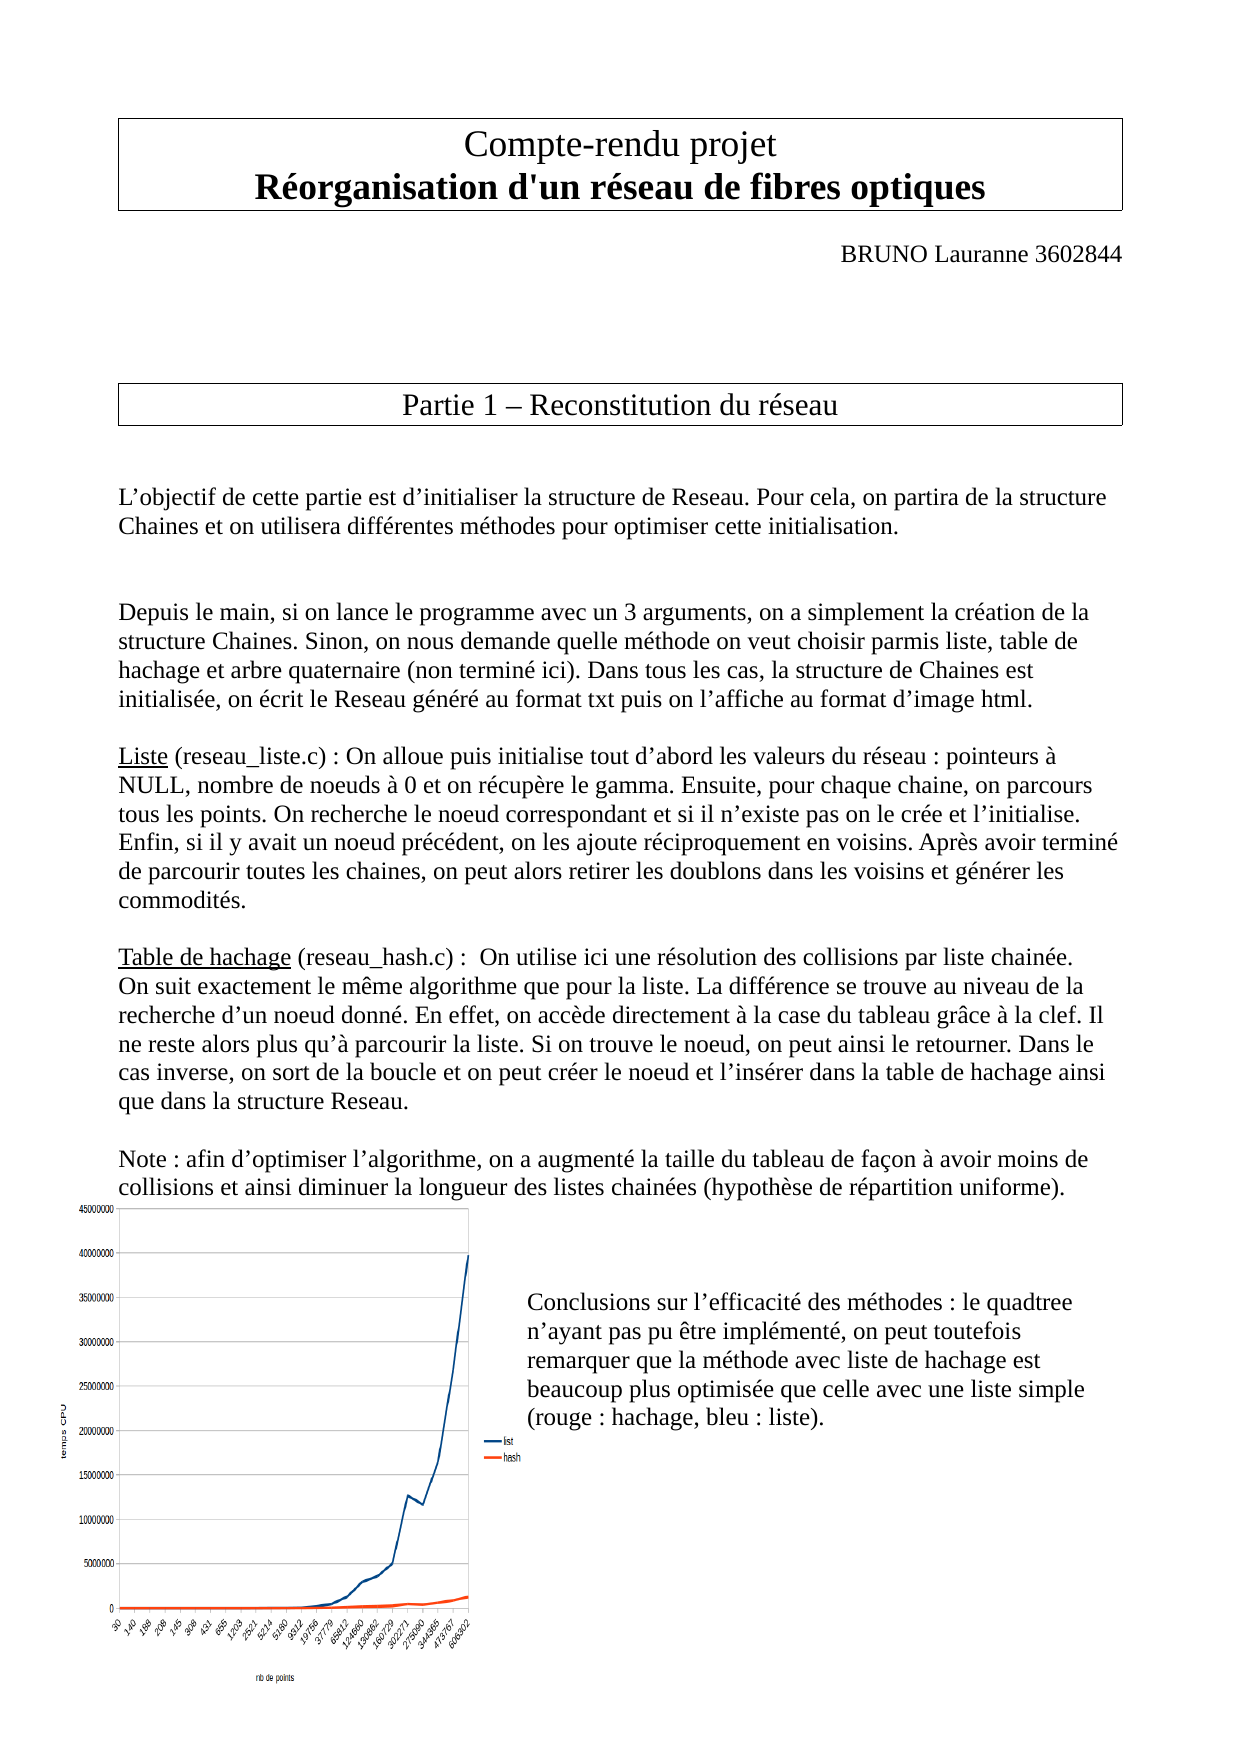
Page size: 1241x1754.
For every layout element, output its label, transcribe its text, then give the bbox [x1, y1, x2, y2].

text Liste (reseau_liste.c) : On alloue puis initialise tout d’abord les valeurs du réseau : pointeurs à NULL, nombre de noeuds à 0 et on récupère le gamma. Ensuite, pour chaque chaine, on parcours tous les points. On recherche le noeud correspondant et si il n’existe pas on le crée et l’initialise. Enfin, si il y avait un noeud précédent, on les ajoute réciproquement en voisins. Après avoir terminé de parcourir toutes les chaines, on peut alors retirer les doublons dans les voisins et générer les commodités. [118, 741, 1122, 914]
text Table de hachage (reseau_hash.c) : On utilise ici une résolution des collisions par liste chainée. [118, 942, 1122, 971]
text Partie 1 – Reconstitution du réseau [119, 384, 1122, 425]
text Réorganisation d'un réseau de fibres optiques [119, 161, 1122, 210]
text Conclusions sur l’efficacité des méthodes : le quadtree n’ayant pas pu être implémenté, on peut toutefois remarquer que la méthode avec liste de hachage est beaucoup plus optimisée que celle avec une liste simple (rouge : hachage, bleu : liste). [527, 1287, 1122, 1431]
text BRUNO Lauranne 3602844 [118, 239, 1122, 268]
text Note : afin d’optimiser l’algorithme, on a augmenté la taille du tableau de façon à avoir moins de collisions et ainsi diminuer la longueur des listes chainées (hypothèse de répartition uniforme). [118, 1144, 1122, 1201]
text L’objectif de cette partie est d’initialiser la structure de Reseau. Pour cela, on partira de la structure Chaines et on utilisera différentes méthodes pour optimiser cette initialisation. [118, 482, 1122, 540]
text Compte-rendu projet [119, 119, 1122, 161]
text Depuis le main, si on lance le programme avec un 3 arguments, on a simplement la création de la structure Chaines. Sinon, on nous demande quelle méthode on veut choisir parmis liste, table de hachage et arbre quaternaire (non terminé ici). Dans tous les cas, la structure de Chaines est initialisée, on écrit le Reseau généré au format txt puis on l’affiche au format d’image html. [118, 597, 1122, 712]
picture [48, 1201, 527, 1692]
text On suit exactement le même algorithme que pour la liste. La différence se trouve au niveau de la recherche d’un noeud donné. En effet, on accède directement à la case du tableau grâce à la clef. Il ne reste alors plus qu’à parcourir la liste. Si on trouve le noeud, on peut ainsi le retourner. Dans le cas inverse, on sort de la boucle et on peut créer le noeud et l’insérer dans la table de hachage ainsi que dans la structure Reseau. [118, 971, 1122, 1115]
